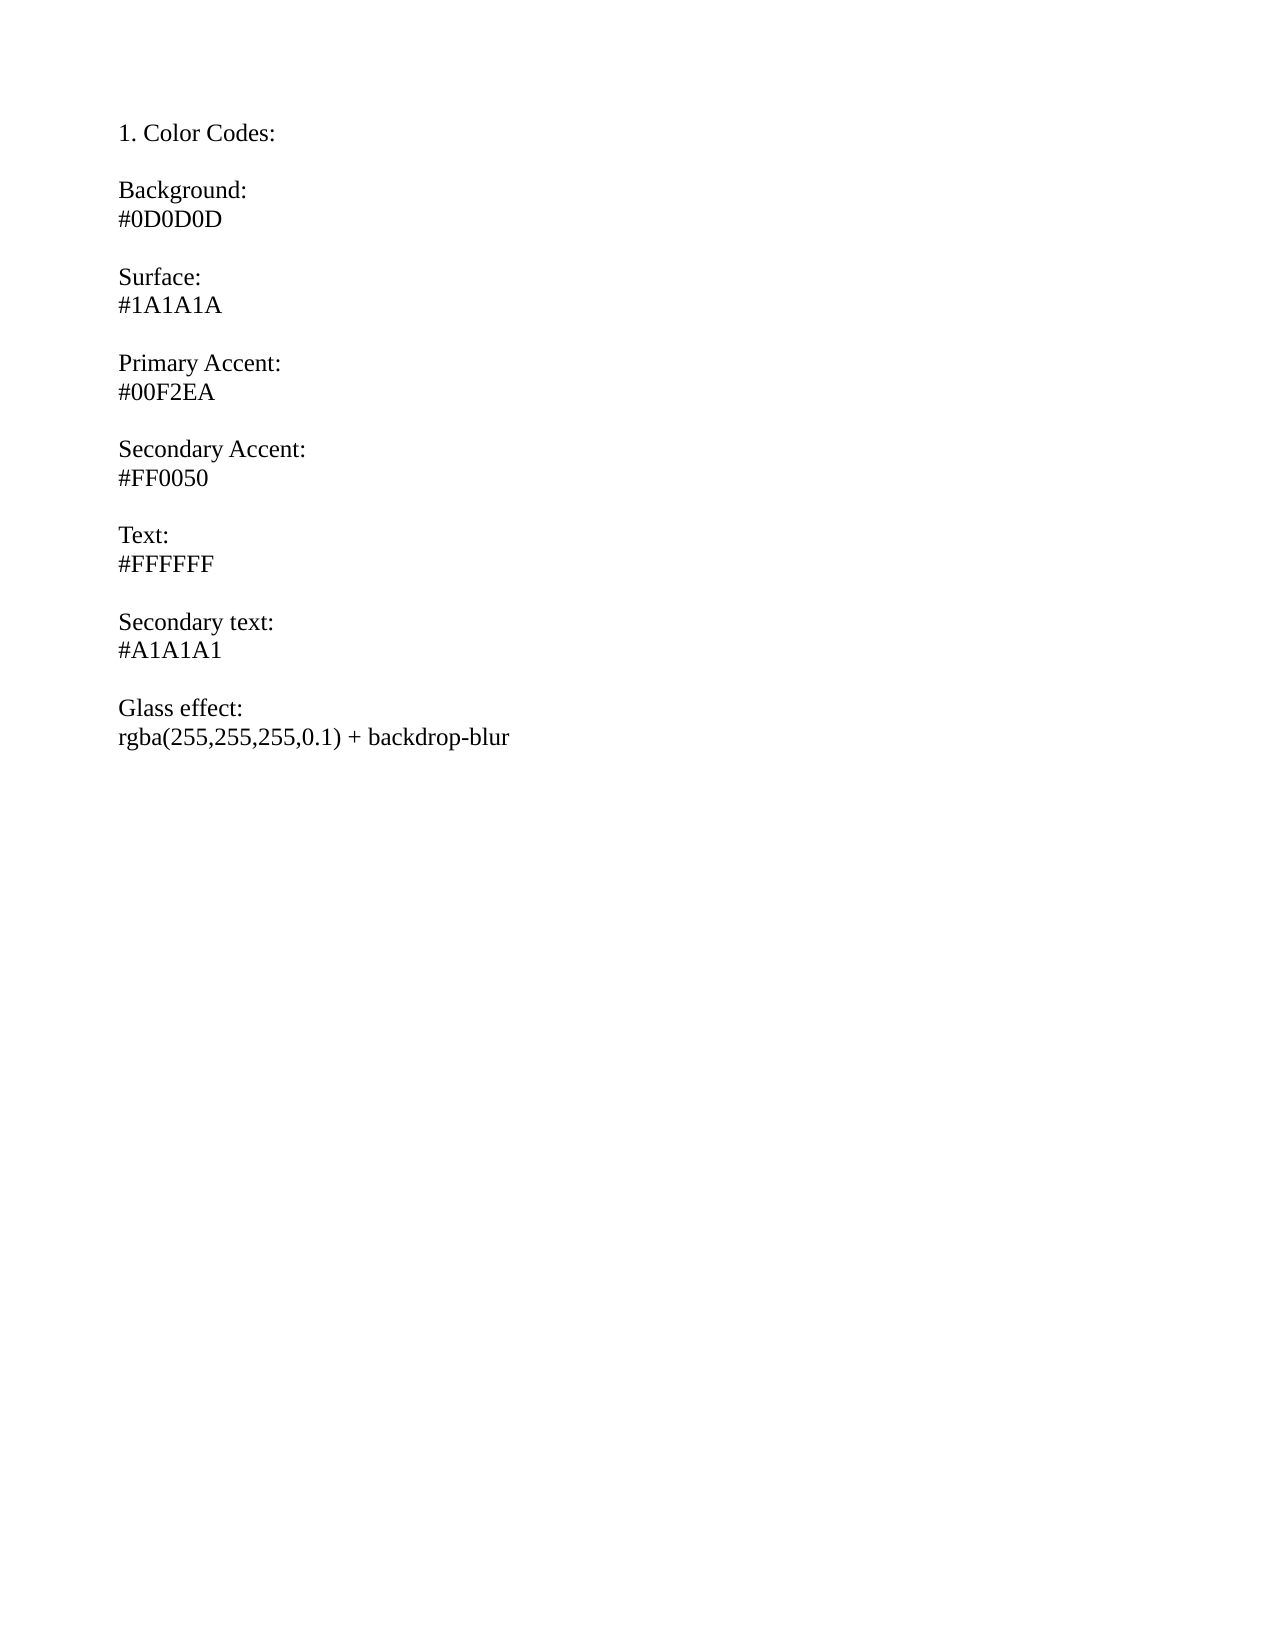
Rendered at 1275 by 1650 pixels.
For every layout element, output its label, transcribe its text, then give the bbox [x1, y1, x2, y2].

text 1. Color Codes: Background: #0D0D0D Surface: #1A1A1A Primary Accent: #00F2EA Secondary Accent: #FF0050 Text: #FFFFFF Secondary text: #A1A1A1 Glass effect: rgba(255,255,255,0.1) + backdrop-blur [118, 118, 1157, 779]
